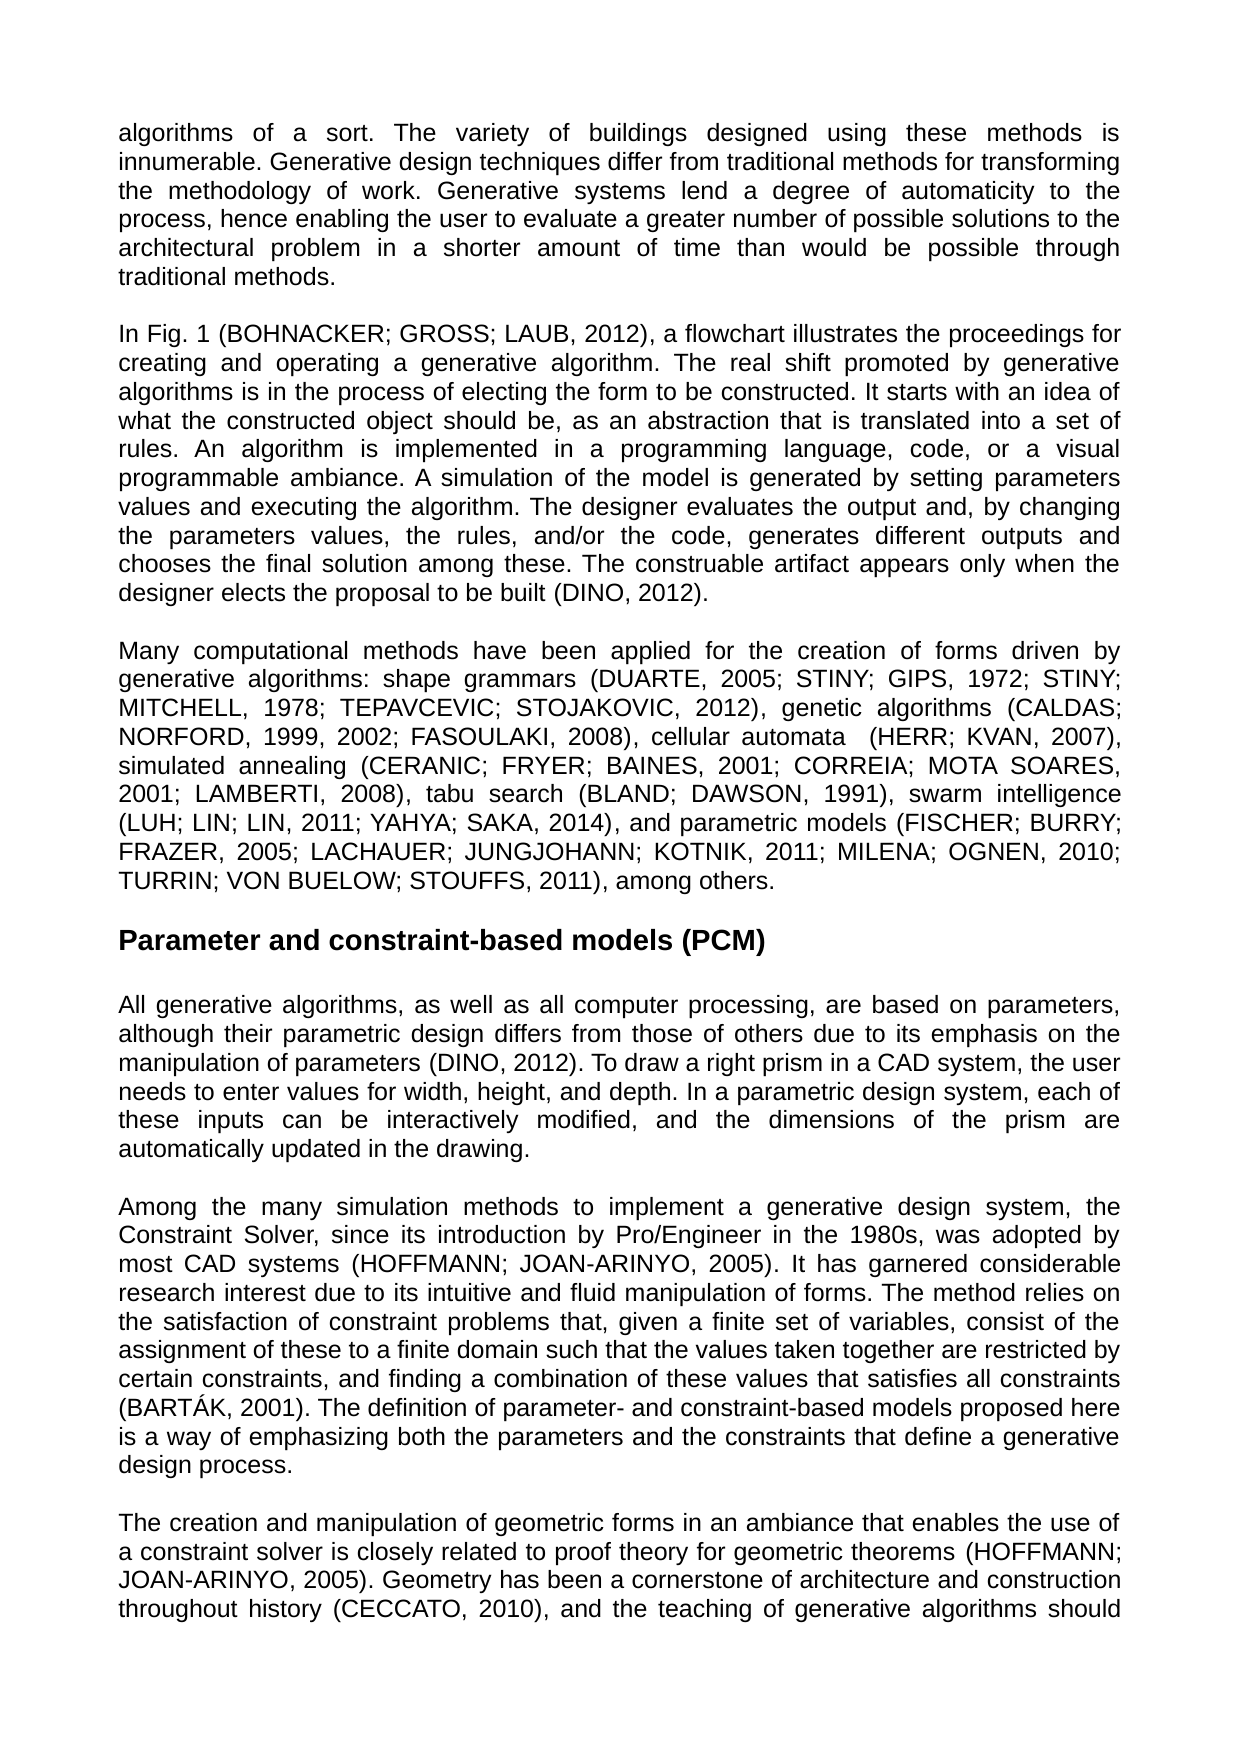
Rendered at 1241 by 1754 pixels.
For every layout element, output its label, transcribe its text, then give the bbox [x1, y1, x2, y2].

text All generative algorithms, as well as all computer processing, are based on parameters, although their parametric design differs from those of others due to its emphasis on the manipulation of parameters (DINO, 2012). To draw a right prism in a CAD system, the user needs to enter values for width, height, and depth. In a parametric design system, each of these inputs can be interactively modified, and the dimensions of the prism are automatically updated in the drawing. [118, 990, 1122, 1163]
text Parameter and constraint-based models (PCM) [118, 923, 1122, 957]
text The creation and manipulation of geometric forms in an ambiance that enables the use of a constraint solver is closely related to proof theory for geometric theorems (HOFFMANN; JOAN-ARINYO, 2005). Geometry has been a cornerstone of architecture and construction throughout history (CECCATO, 2010), and the teaching of generative algorithms should [118, 1508, 1122, 1623]
text Many computational methods have been applied for the creation of forms driven by generative algorithms: shape grammars (DUARTE, 2005; STINY; GIPS, 1972; STINY; MITCHELL, 1978; TEPAVCEVIC; STOJAKOVIC, 2012), genetic algorithms (CALDAS; NORFORD, 1999, 2002; FASOULAKI, 2008), cellular automata (HERR; KVAN, 2007), simulated annealing (CERANIC; FRYER; BAINES, 2001; CORREIA; MOTA SOARES, 2001; LAMBERTI, 2008), tabu search (BLAND; DAWSON, 1991), swarm intelligence (LUH; LIN; LIN, 2011; YAHYA; SAKA, 2014), and parametric models (FISCHER; BURRY; FRAZER, 2005; LACHAUER; JUNGJOHANN; KOTNIK, 2011; MILENA; OGNEN, 2010; TURRIN; VON BUELOW; STOUFFS, 2011), among others. [118, 636, 1122, 894]
text Among the many simulation methods to implement a generative design system, the Constraint Solver, since its introduction by Pro/Engineer in the 1980s, was adopted by most CAD systems (HOFFMANN; JOAN-ARINYO, 2005). It has garnered considerable research interest due to its intuitive and fluid manipulation of forms. The method relies on the satisfaction of constraint problems that, given a finite set of variables, consist of the assignment of these to a finite domain such that the values taken together are restricted by certain constraints, and finding a combination of these values that satisfies all constraints (BARTÁK, 2001). The definition of parameter- and constraint-based models proposed here is a way of emphasizing both the parameters and the constraints that define a generative design process. [118, 1191, 1122, 1479]
text algorithms of a sort. The variety of buildings designed using these methods is innumerable. Generative design techniques differ from traditional methods for transforming the methodology of work. Generative systems lend a degree of automaticity to the process, hence enabling the user to evaluate a greater number of possible solutions to the architectural problem in a shorter amount of time than would be possible through traditional methods. [118, 118, 1122, 291]
text In Fig. 1 (BOHNACKER; GROSS; LAUB, 2012), a flowchart illustrates the proceedings for creating and operating a generative algorithm. The real shift promoted by generative algorithms is in the process of electing the form to be constructed. It starts with an idea of what the constructed object should be, as an abstraction that is translated into a set of rules. An algorithm is implemented in a programming language, code, or a visual programmable ambiance. A simulation of the model is generated by setting parameters values and executing the algorithm. The designer evaluates the output and, by changing the parameters values, the rules, and/or the code, generates different outputs and chooses the final solution among these. The construable artifact appears only when the designer elects the proposal to be built (DINO, 2012). [118, 319, 1122, 607]
